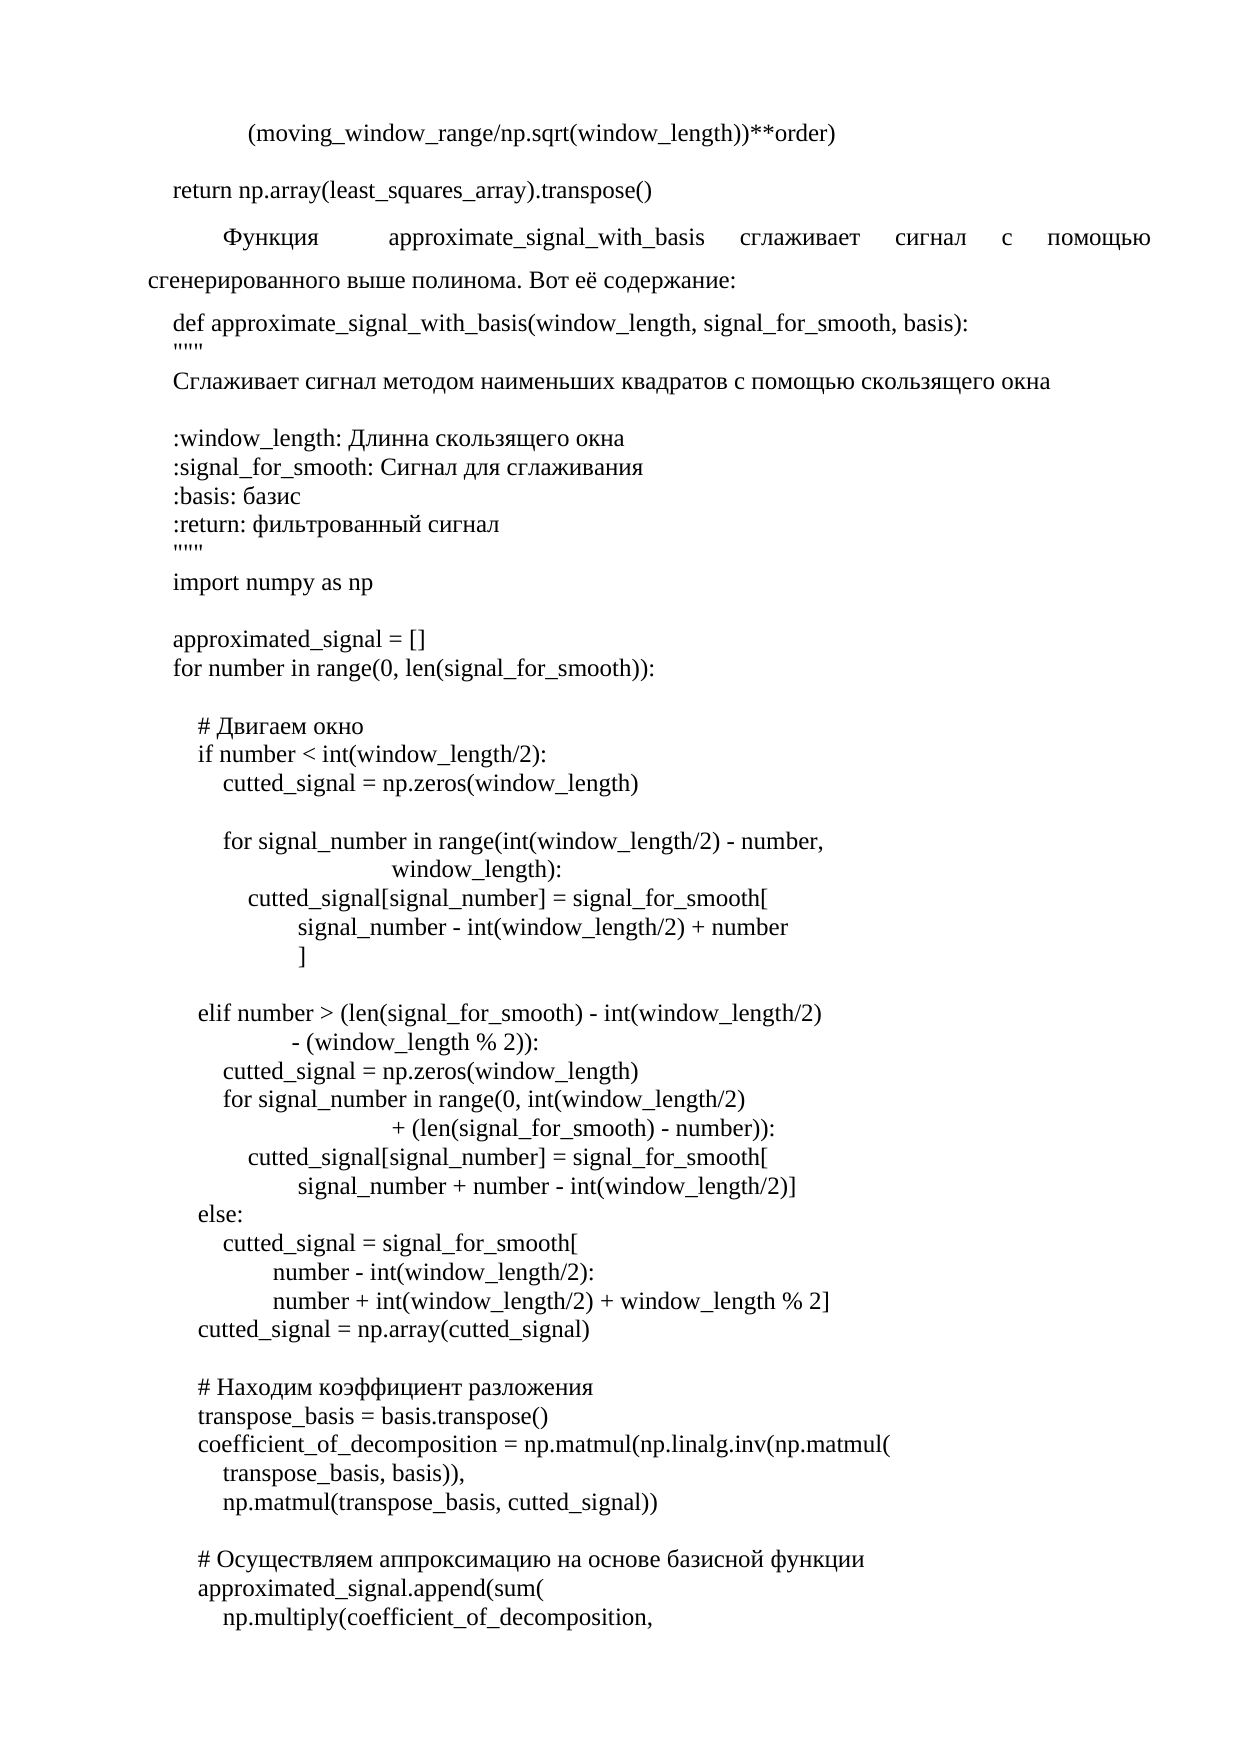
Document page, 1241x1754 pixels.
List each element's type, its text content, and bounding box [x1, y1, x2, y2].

text + (len(signal_for_smooth) - number)): [148, 1113, 1152, 1142]
text for signal_number in range(0, int(window_length/2) [148, 1084, 1152, 1113]
text np.matmul(transpose_basis, cutted_signal)) [148, 1487, 1152, 1516]
text """ [148, 337, 1152, 366]
text cutted_signal = np.zeros(window_length) [148, 768, 1152, 797]
text cutted_signal = np.zeros(window_length) [148, 1056, 1152, 1084]
text approximated_signal.append(sum( [148, 1573, 1152, 1602]
text signal_number + number - int(window_length/2)] [148, 1171, 1152, 1199]
text cutted_signal[signal_number] = signal_for_smooth[ [148, 1142, 1152, 1171]
text for number in range(0, len(signal_for_smooth)): [148, 653, 1152, 682]
text :basis: базис [148, 481, 1152, 509]
text (moving_window_range/np.sqrt(window_length))**order) [148, 118, 1152, 147]
text # Двигаем окно [148, 711, 1152, 739]
text cutted_signal[signal_number] = signal_for_smooth[ [148, 883, 1152, 912]
text :return: фильтрованный сигнал [148, 509, 1152, 538]
text transpose_basis = basis.transpose() [148, 1401, 1152, 1429]
text # Осуществляем аппроксимацию на основе базисной функции [148, 1544, 1152, 1573]
text :signal_for_smooth: Сигнал для сглаживания [148, 452, 1152, 481]
text ] [148, 941, 1152, 969]
text :window_length: Длинна скользящего окна [148, 423, 1152, 452]
text return np.array(least_squares_array).transpose() [148, 176, 1152, 204]
text approximated_signal = [] [148, 624, 1152, 653]
text cutted_signal = np.array(cutted_signal) [148, 1314, 1152, 1343]
text signal_number - int(window_length/2) + number [148, 912, 1152, 941]
text def approximate_signal_with_basis(window_length, signal_for_smooth, basis): [148, 308, 1152, 337]
text number - int(window_length/2): [148, 1257, 1152, 1286]
text Сглаживает сигнал методом наименьших квадратов с помощью скользящего окна [148, 366, 1152, 394]
text else: [148, 1199, 1152, 1228]
text if number < int(window_length/2): [148, 739, 1152, 768]
text - (window_length % 2)): [148, 1027, 1152, 1056]
text import numpy as np [148, 567, 1152, 596]
text # Находим коэффициент разложения [148, 1372, 1152, 1401]
text number + int(window_length/2) + window_length % 2] [148, 1286, 1152, 1314]
text for signal_number in range(int(window_length/2) - number, [148, 826, 1152, 854]
text Функция approximate_signal_with_basis сглаживает сигнал с помощью сгенерированного выше полинома. Вот её содержание: [148, 222, 1152, 294]
text """ [148, 538, 1152, 567]
text cutted_signal = signal_for_smooth[ [148, 1228, 1152, 1257]
text transpose_basis, basis)), [148, 1458, 1152, 1487]
text coefficient_of_decomposition = np.matmul(np.linalg.inv(np.matmul( [148, 1429, 1152, 1458]
text np.multiply(coefficient_of_decomposition, [148, 1602, 1152, 1631]
text window_length): [148, 854, 1152, 883]
text elif number > (len(signal_for_smooth) - int(window_length/2) [148, 998, 1152, 1027]
